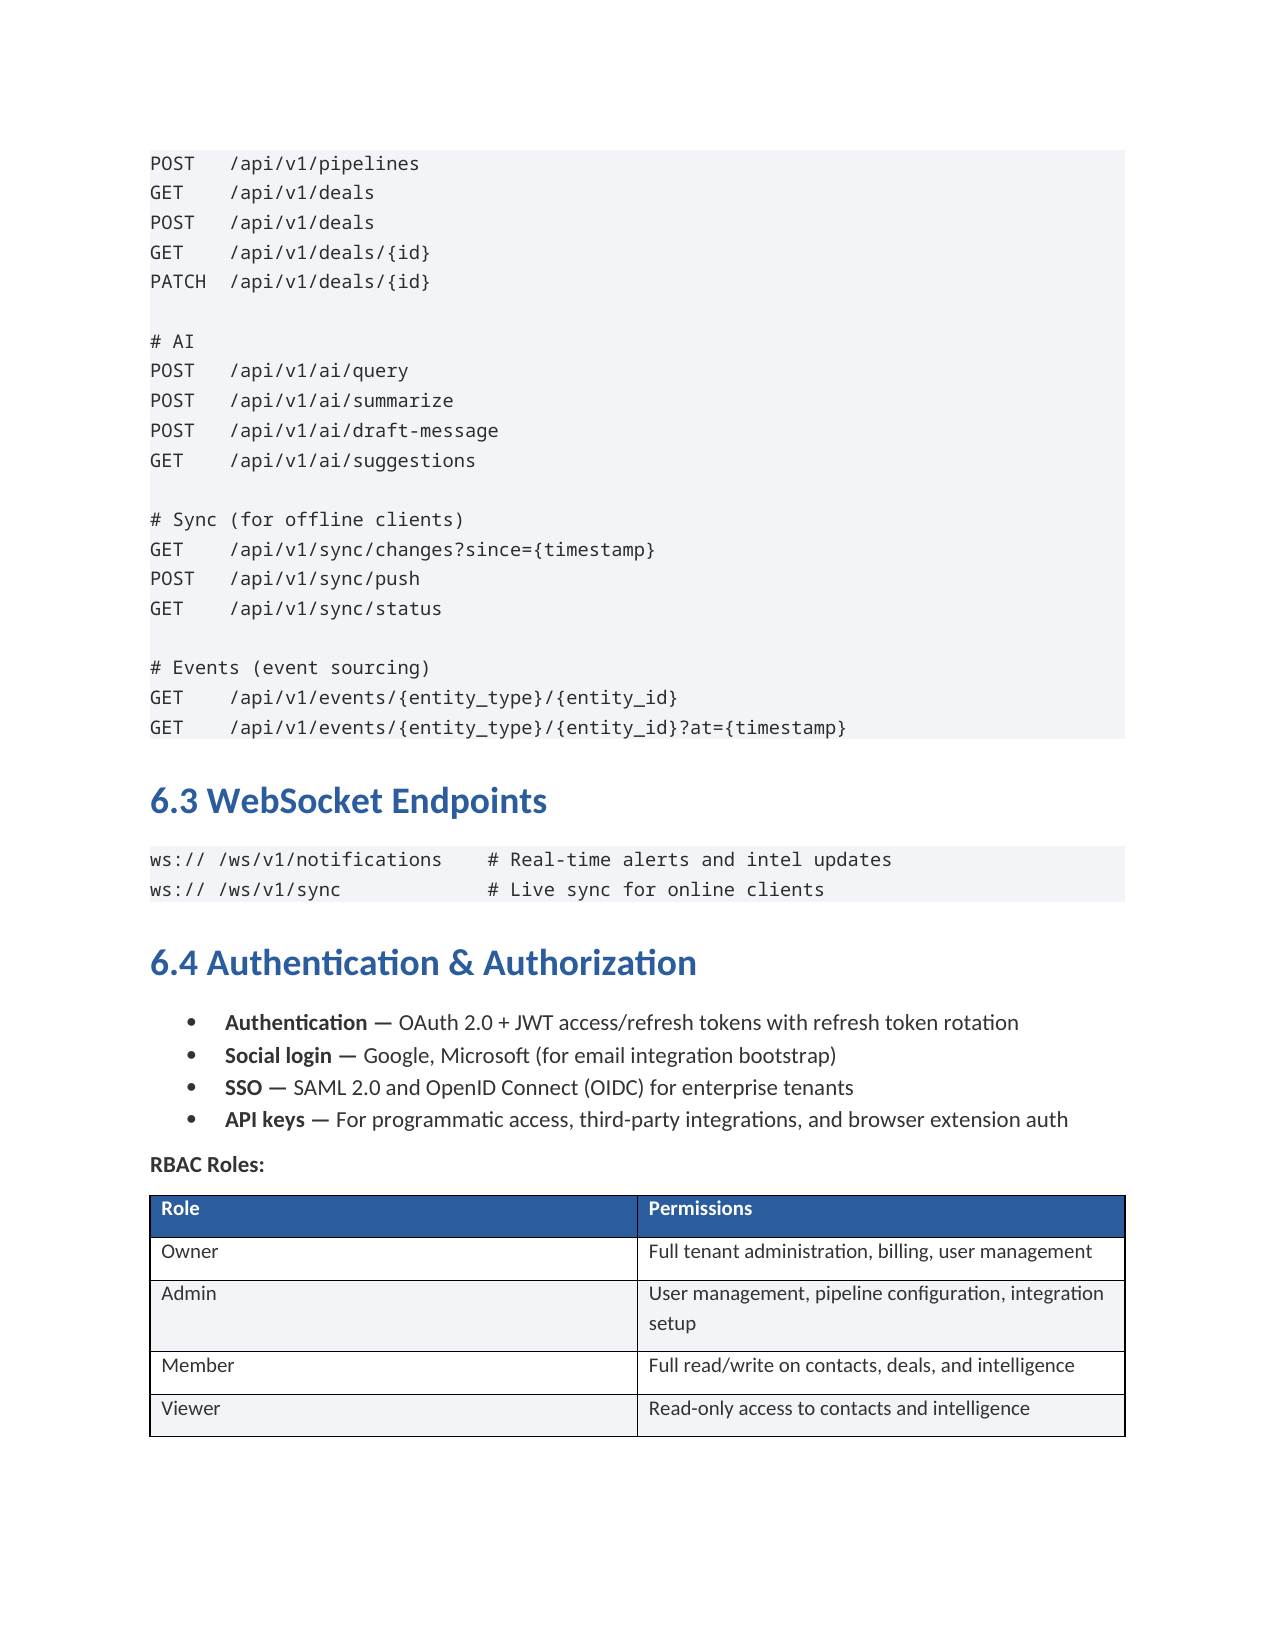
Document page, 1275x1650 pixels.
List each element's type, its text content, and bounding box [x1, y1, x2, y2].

table_cell Viewer [151, 1395, 637, 1436]
list Social login — Google, Microsoft (for email integration bootstrap) [187, 1041, 1125, 1069]
table_cell User management, pipeline configuration, integration setup [638, 1281, 1124, 1351]
text POST /api/v1/deals [150, 209, 1125, 235]
text # Events (event sourcing) [150, 655, 1125, 680]
text GET /api/v1/ai/suggestions [150, 447, 1125, 472]
text GET /api/v1/sync/status [150, 595, 1125, 621]
text RBAC Roles: [150, 1150, 1125, 1178]
list Authentication — OAuth 2.0 + JWT access/refresh tokens with refresh token rotation [187, 1008, 1125, 1037]
subtitle 6.4 Authentication & Authorization [150, 939, 1125, 985]
table_header Permissions [638, 1196, 1124, 1237]
text GET /api/v1/deals/{id} [150, 239, 1125, 264]
text GET /api/v1/sync/changes?since={timestamp} [150, 536, 1125, 561]
text PATCH /api/v1/deals/{id} [150, 269, 1125, 294]
table_cell Member [151, 1352, 637, 1394]
text POST /api/v1/sync/push [150, 566, 1125, 591]
text GET /api/v1/deals [150, 180, 1125, 205]
table_cell Admin [151, 1281, 637, 1351]
text GET /api/v1/events/{entity_type}/{entity_id} [150, 684, 1125, 710]
text POST /api/v1/ai/summarize [150, 387, 1125, 413]
text ws:// /ws/v1/sync # Live sync for online clients [150, 876, 1125, 902]
table_cell Owner [151, 1238, 637, 1279]
subtitle 6.3 WebSocket Endpoints [150, 777, 1125, 823]
table_header Role [151, 1196, 637, 1237]
table_cell Full read/write on contacts, deals, and intelligence [638, 1352, 1124, 1394]
table_cell Read-only access to contacts and intelligence [638, 1395, 1124, 1436]
list SSO — SAML 2.0 and OpenID Connect (OIDC) for enterprise tenants [187, 1073, 1125, 1101]
text ws:// /ws/v1/notifications # Real-time alerts and intel updates [150, 846, 1125, 872]
text # Sync (for offline clients) [150, 506, 1125, 532]
table_cell Full tenant administration, billing, user management [638, 1238, 1124, 1279]
text # AI [150, 328, 1125, 354]
list API keys — For programmatic access, third-party integrations, and browser extension auth [187, 1105, 1125, 1133]
text GET /api/v1/events/{entity_type}/{entity_id}?at={timestamp} [150, 714, 1125, 739]
text POST /api/v1/ai/query [150, 358, 1125, 383]
text POST /api/v1/ai/draft-message [150, 417, 1125, 443]
text POST /api/v1/pipelines [150, 150, 1125, 176]
